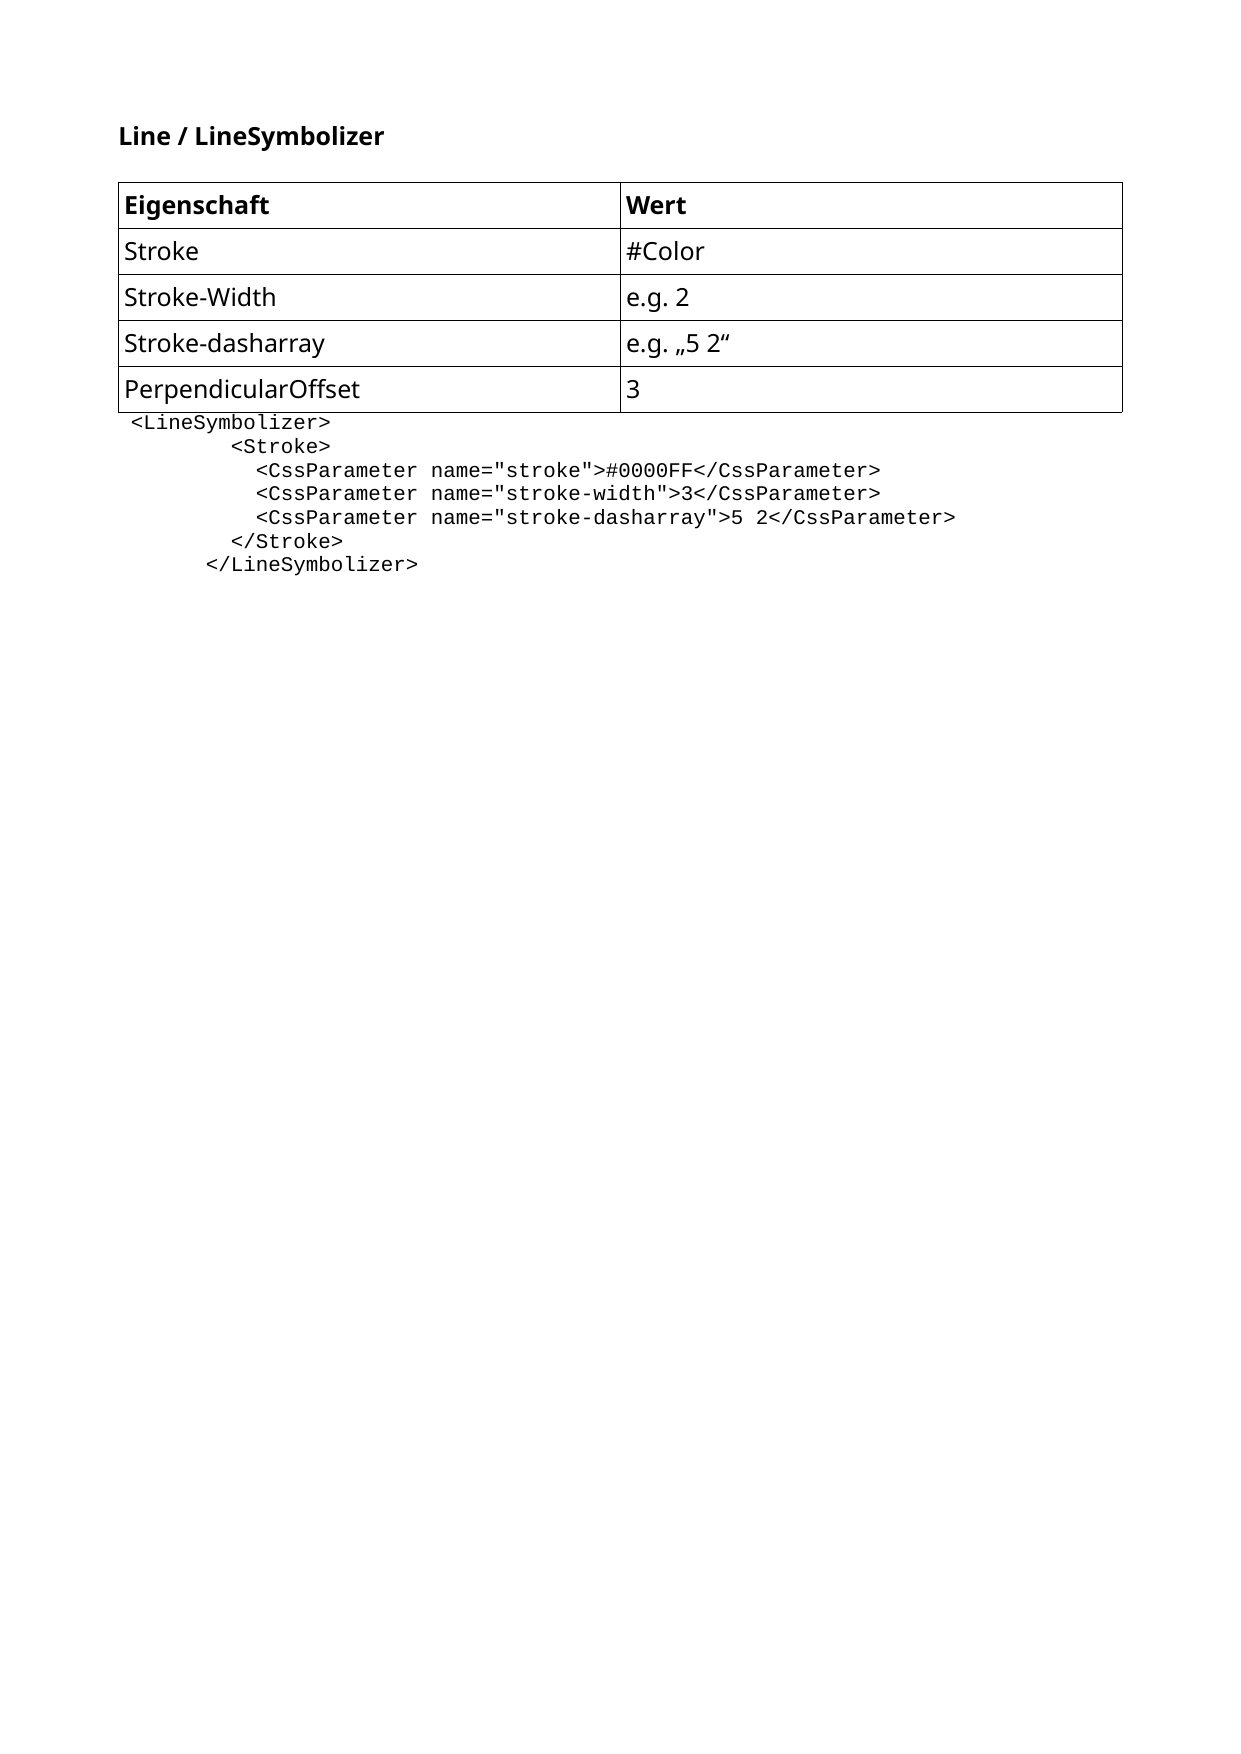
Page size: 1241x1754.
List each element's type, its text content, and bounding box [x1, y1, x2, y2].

table_cell Stroke-dasharray [119, 321, 620, 366]
table_cell e.g. „5 2“ [621, 321, 1122, 366]
table_cell Stroke-Width [119, 275, 620, 320]
table_header Wert [621, 183, 1122, 228]
table_cell 3 [621, 367, 1122, 412]
table_cell PerpendicularOffset [119, 367, 620, 412]
text <CssParameter name="stroke-dasharray">5 2</CssParameter> [118, 507, 1122, 531]
text Line / LineSymbolizer [118, 118, 1122, 152]
text <LineSymbolizer> [118, 413, 1122, 436]
text </LineSymbolizer> [118, 554, 1122, 578]
table_header Eigenschaft [119, 183, 620, 228]
text </Stroke> [118, 531, 1122, 554]
text <CssParameter name="stroke">#0000FF</CssParameter> [118, 460, 1122, 483]
text <CssParameter name="stroke-width">3</CssParameter> [118, 483, 1122, 507]
table_cell #Color [621, 229, 1122, 274]
table_cell Stroke [119, 229, 620, 274]
table_cell e.g. 2 [621, 275, 1122, 320]
text <Stroke> [118, 436, 1122, 460]
